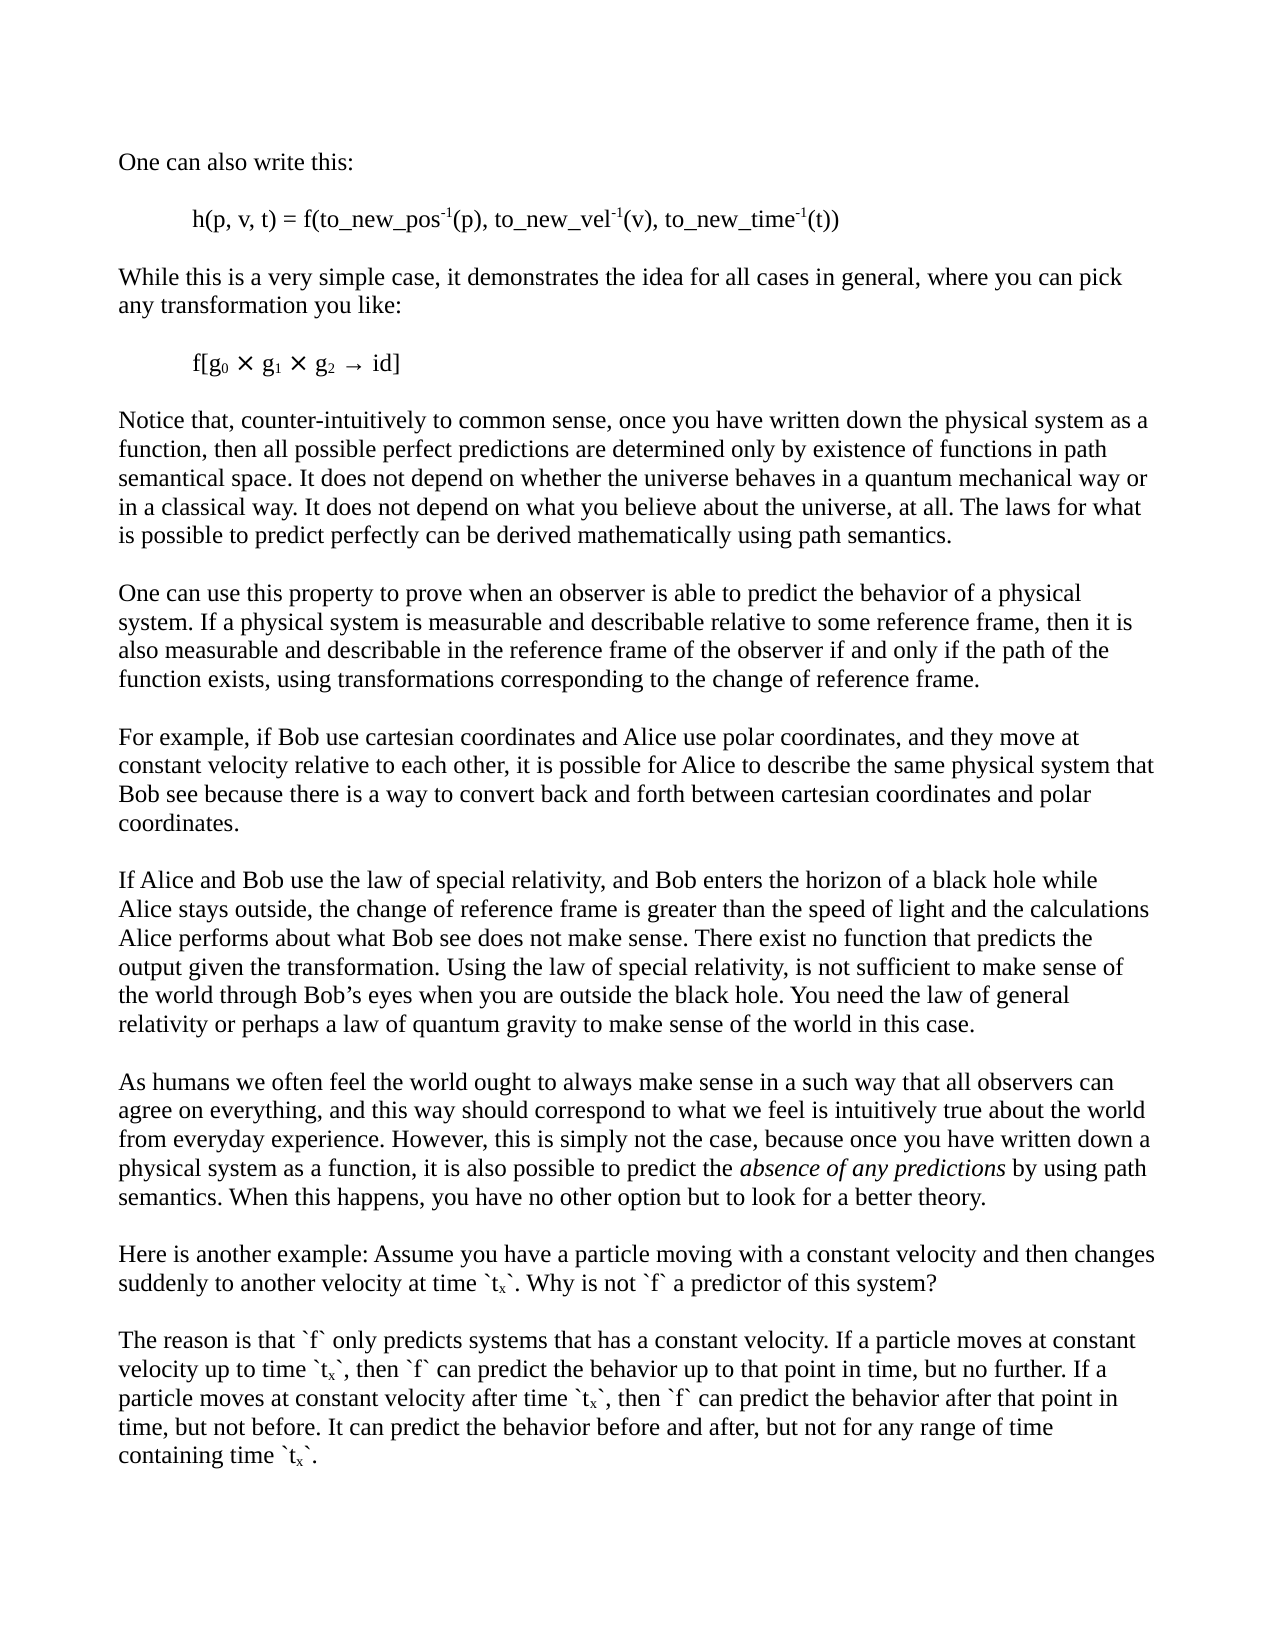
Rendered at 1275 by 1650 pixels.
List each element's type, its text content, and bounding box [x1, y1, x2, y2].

text The reason is that `f` only predicts systems that has a constant velocity. If a particle moves at constant velocity up to time `tx`, then `f` can predict the behavior up to that point in time, but no further. If a particle moves at constant velocity after time `tx`, then `f` can predict the behavior after that point in time, but not before. It can predict the behavior before and after, but not for any range of time containing time `tx`. [118, 1326, 1157, 1469]
text f[g0 ⨯ g1 ⨯ g2 → id] [118, 348, 1157, 377]
text If Alice and Bob use the law of special relativity, and Bob enters the horizon of a black hole while Alice stays outside, the change of reference frame is greater than the speed of light and the calculations Alice performs about what Bob see does not make sense. There exist no function that predicts the output given the transformation. Using the law of special relativity, is not sufficient to make sense of the world through Bob’s eyes when you are outside the black hole. You need the law of general relativity or perhaps a law of quantum gravity to make sense of the world in this case. [118, 866, 1157, 1038]
text One can also write this: [118, 147, 1157, 176]
text For example, if Bob use cartesian coordinates and Alice use polar coordinates, and they move at constant velocity relative to each other, it is possible for Alice to describe the same physical system that Bob see because there is a way to convert back and forth between cartesian coordinates and polar coordinates. [118, 722, 1157, 837]
text One can use this property to prove when an observer is able to predict the behavior of a physical system. If a physical system is measurable and describable relative to some reference frame, then it is also measurable and describable in the reference frame of the observer if and only if the path of the function exists, using transformations corresponding to the change of reference frame. [118, 578, 1157, 693]
text As humans we often feel the world ought to always make sense in a such way that all observers can agree on everything, and this way should correspond to what we feel is intuitively true about the world from everyday experience. However, this is simply not the case, because once you have written down a physical system as a function, it is also possible to predict the absence of any predictions by using path semantics. When this happens, you have no other option but to look for a better theory. [118, 1067, 1157, 1211]
text While this is a very simple case, it demonstrates the idea for all cases in general, where you can pick any transformation you like: [118, 262, 1157, 319]
text h(p, v, t) = f(to_new_pos-1(p), to_new_vel-1(v), to_new_time-1(t)) [118, 204, 1157, 233]
text Notice that, counter-intuitively to common sense, once you have written down the physical system as a function, then all possible perfect predictions are determined only by existence of functions in path semantical space. It does not depend on whether the universe behaves in a quantum mechanical way or in a classical way. It does not depend on what you believe about the universe, at all. The laws for what is possible to predict perfectly can be derived mathematically using path semantics. [118, 406, 1157, 549]
text Here is another example: Assume you have a particle moving with a constant velocity and then changes suddenly to another velocity at time `tx`. Why is not `f` a predictor of this system? [118, 1239, 1157, 1297]
